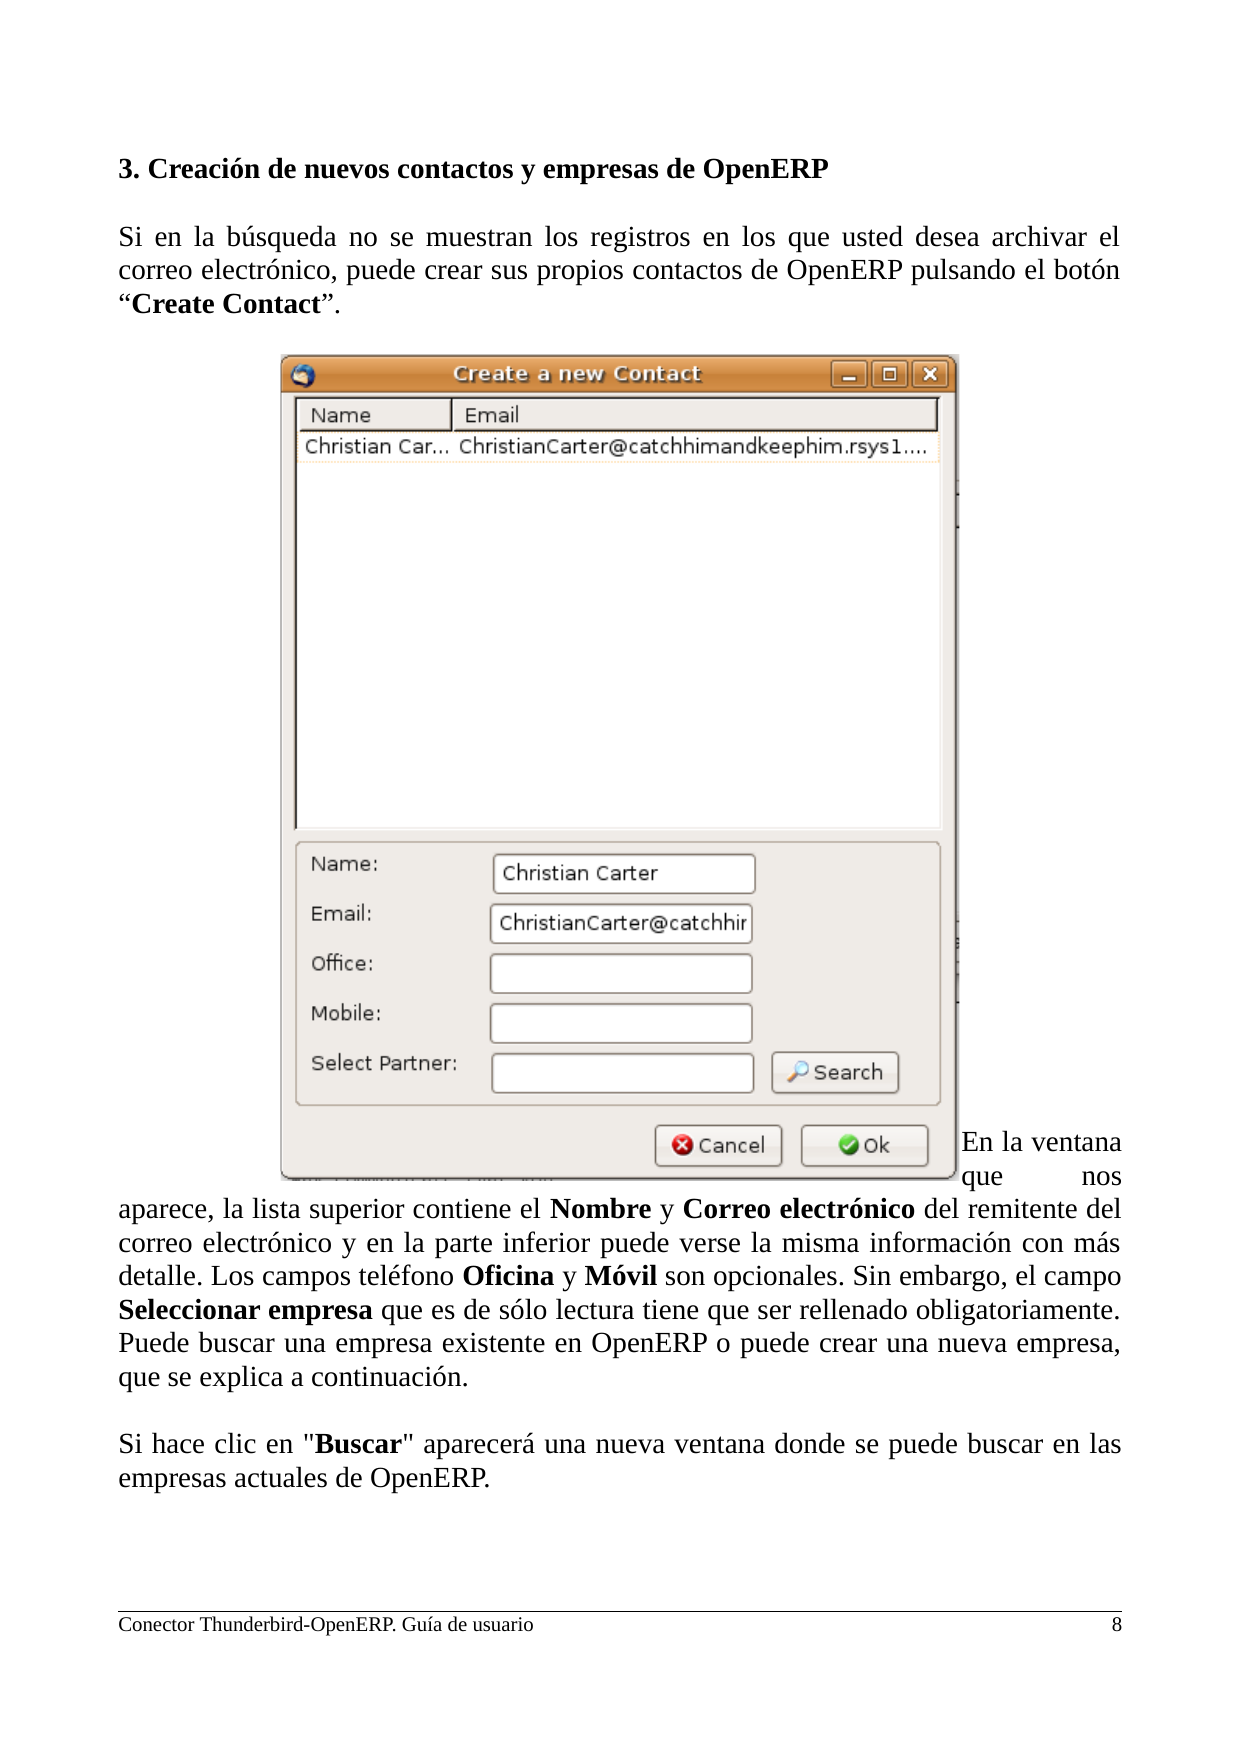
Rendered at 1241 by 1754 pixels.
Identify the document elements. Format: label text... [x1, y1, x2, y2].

text Si en la búsqueda no se muestran los registros en los que usted desea archivar el correo electrónico, puede crear sus propios contactos de OpenERP pulsando el botón “Create Contact”. [118, 219, 1122, 319]
picture [280, 354, 960, 1181]
text 3. Creación de nuevos contactos y empresas de OpenERP [118, 152, 1122, 185]
text En la ventana que nos aparece, la lista superior contiene el Nombre y Correo electrónico del remitente del correo electrónico y en la parte inferior puede verse la misma información con más detalle. Los campos teléfono Oficina y Móvil son opcionales. Sin embargo, el campo Seleccionar empresa que es de sólo lectura tiene que ser rellenado obligatoriamente. Puede buscar una empresa existente en OpenERP o puede crear una nueva empresa, que se explica a continuación. [118, 1124, 1122, 1393]
text Si hace clic en "Buscar" aparecerá una nueva ventana donde se puede buscar en las empresas actuales de OpenERP. [118, 1393, 1122, 1493]
